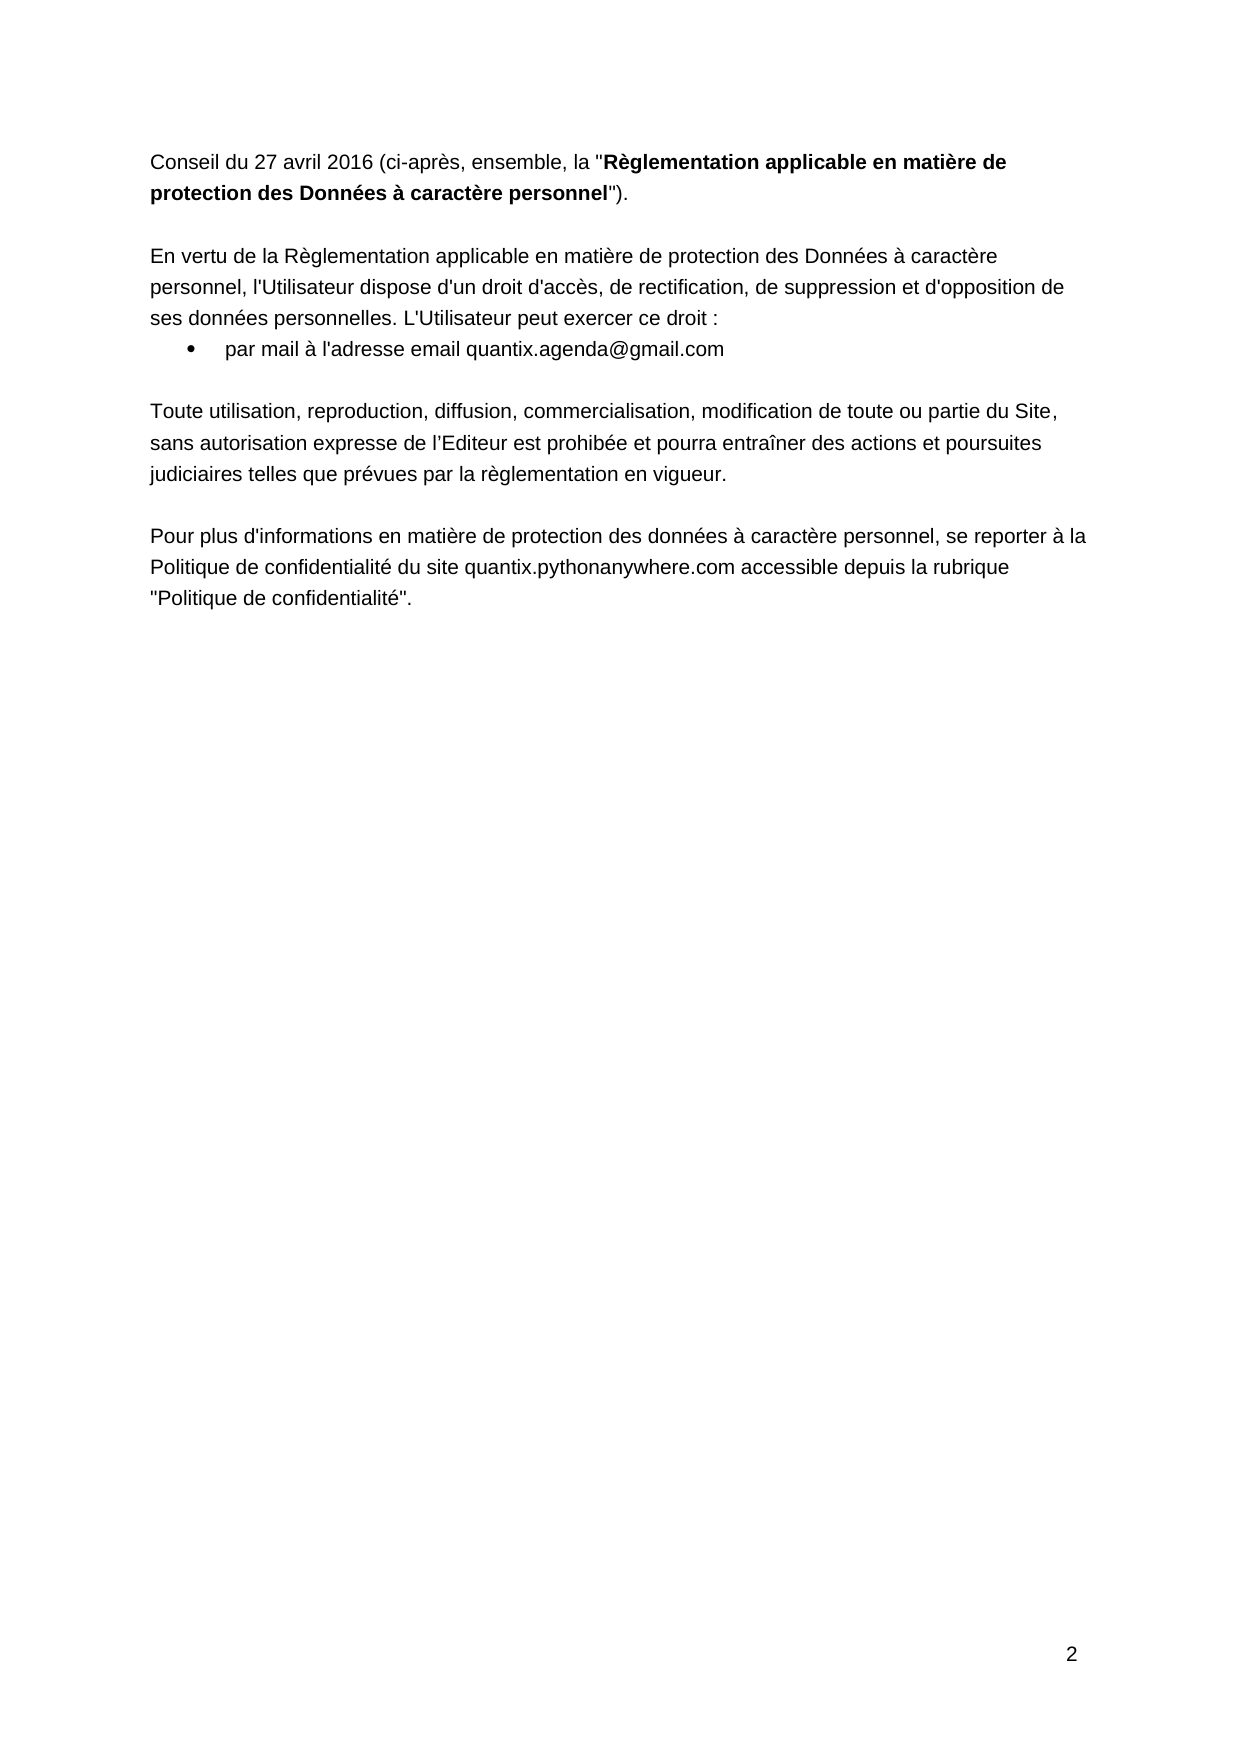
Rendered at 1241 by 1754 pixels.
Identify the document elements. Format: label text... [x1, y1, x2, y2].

text Pour plus d'informations en matière de protection des données à caractère personnel, se reporter à la Politique de confidentialité du site quantix.pythonanywhere.com accessible depuis la rubrique "Politique de confidentialité". [150, 524, 1090, 610]
text Conseil du 27 avril 2016 (ci-après, ensemble, la "Règlementation applicable en matière de protection des Données à caractère personnel"). [150, 150, 1090, 205]
list par mail à l'adresse email quantix.agenda@gmail.com﻿ [187, 337, 1090, 361]
text Toute utilisation, reproduction, diffusion, commercialisation, modification de toute ou partie du Site﻿, sans autorisation expresse de l’Editeur est prohibée et pourra entraîner des actions et poursuites judiciaires telles que prévues par la règlementation en vigueur. [150, 399, 1090, 486]
text En vertu de la Règlementation applicable en matière de protection des Données à caractère personnel, l'Utilisateur dispose d'un droit d'accès, de rectification, de suppression et d'opposition de ses données personnelles. L'Utilisateur peut exercer ce droit : [150, 243, 1090, 330]
